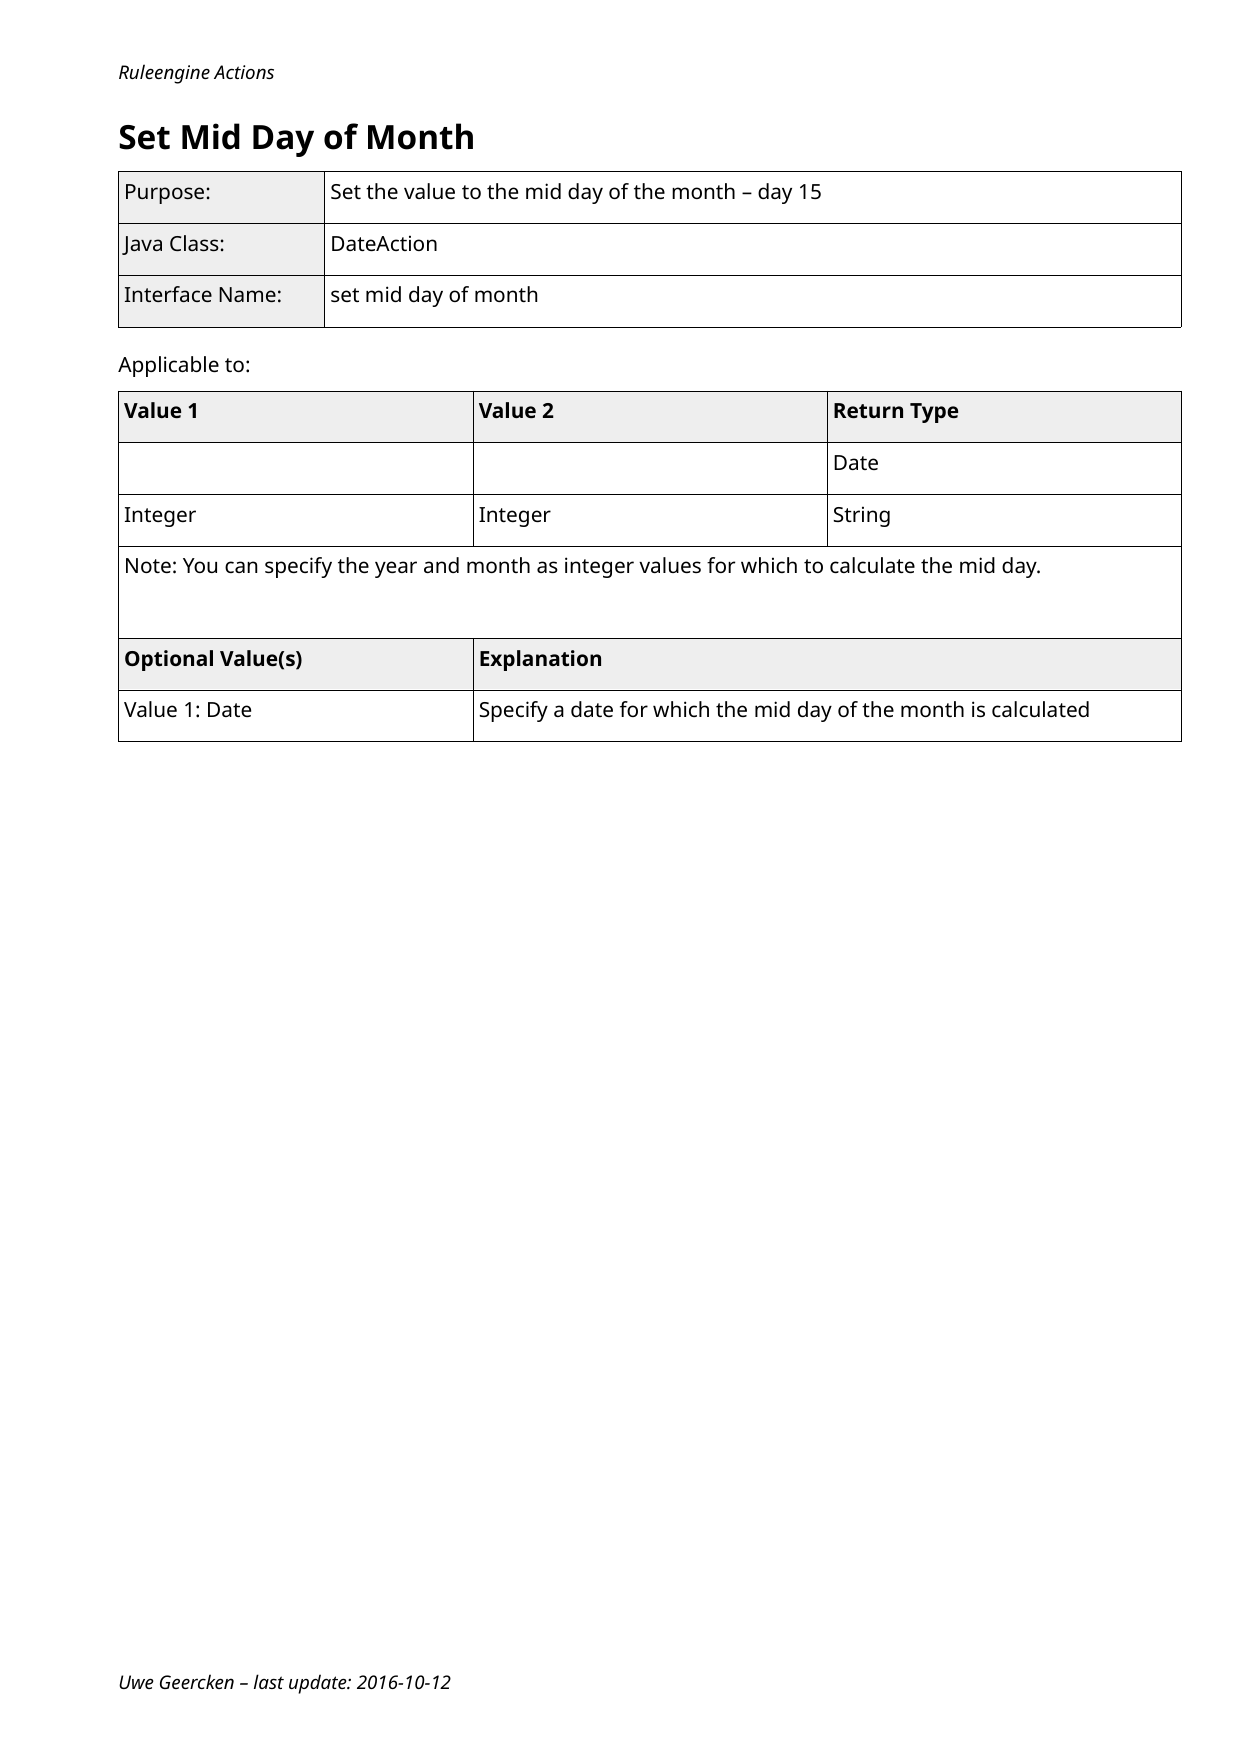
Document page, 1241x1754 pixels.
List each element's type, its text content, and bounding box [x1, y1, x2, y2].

table_cell Interface Name: [119, 276, 324, 327]
text Applicable to: [118, 350, 1181, 379]
table_header Purpose: [119, 172, 324, 223]
table_cell Date [828, 443, 1181, 494]
table_cell [474, 443, 827, 494]
table_header Return Type [828, 392, 1181, 442]
text Set Mid Day of Month [118, 114, 1181, 159]
table_cell Java Class: [119, 224, 324, 275]
table_cell Note: You can specify the year and month as integer values for which to calculate the mid day. [119, 547, 1181, 638]
table_cell String [828, 495, 1181, 546]
table_cell Optional Value(s) [119, 639, 473, 689]
table_header Value 1 [119, 392, 473, 442]
table_header Set the value to the mid day of the month – day 15 [325, 172, 1181, 223]
table_cell Integer [474, 495, 827, 546]
table_cell DateAction [325, 224, 1181, 275]
table_cell Explanation [474, 639, 1181, 689]
table_cell Integer [119, 495, 473, 546]
table_header Value 2 [474, 392, 827, 442]
table_cell [119, 443, 473, 494]
table_cell Specify a date for which the mid day of the month is calculated [474, 691, 1181, 741]
table_cell Value 1: Date [119, 691, 473, 741]
table_cell set mid day of month [325, 276, 1181, 327]
